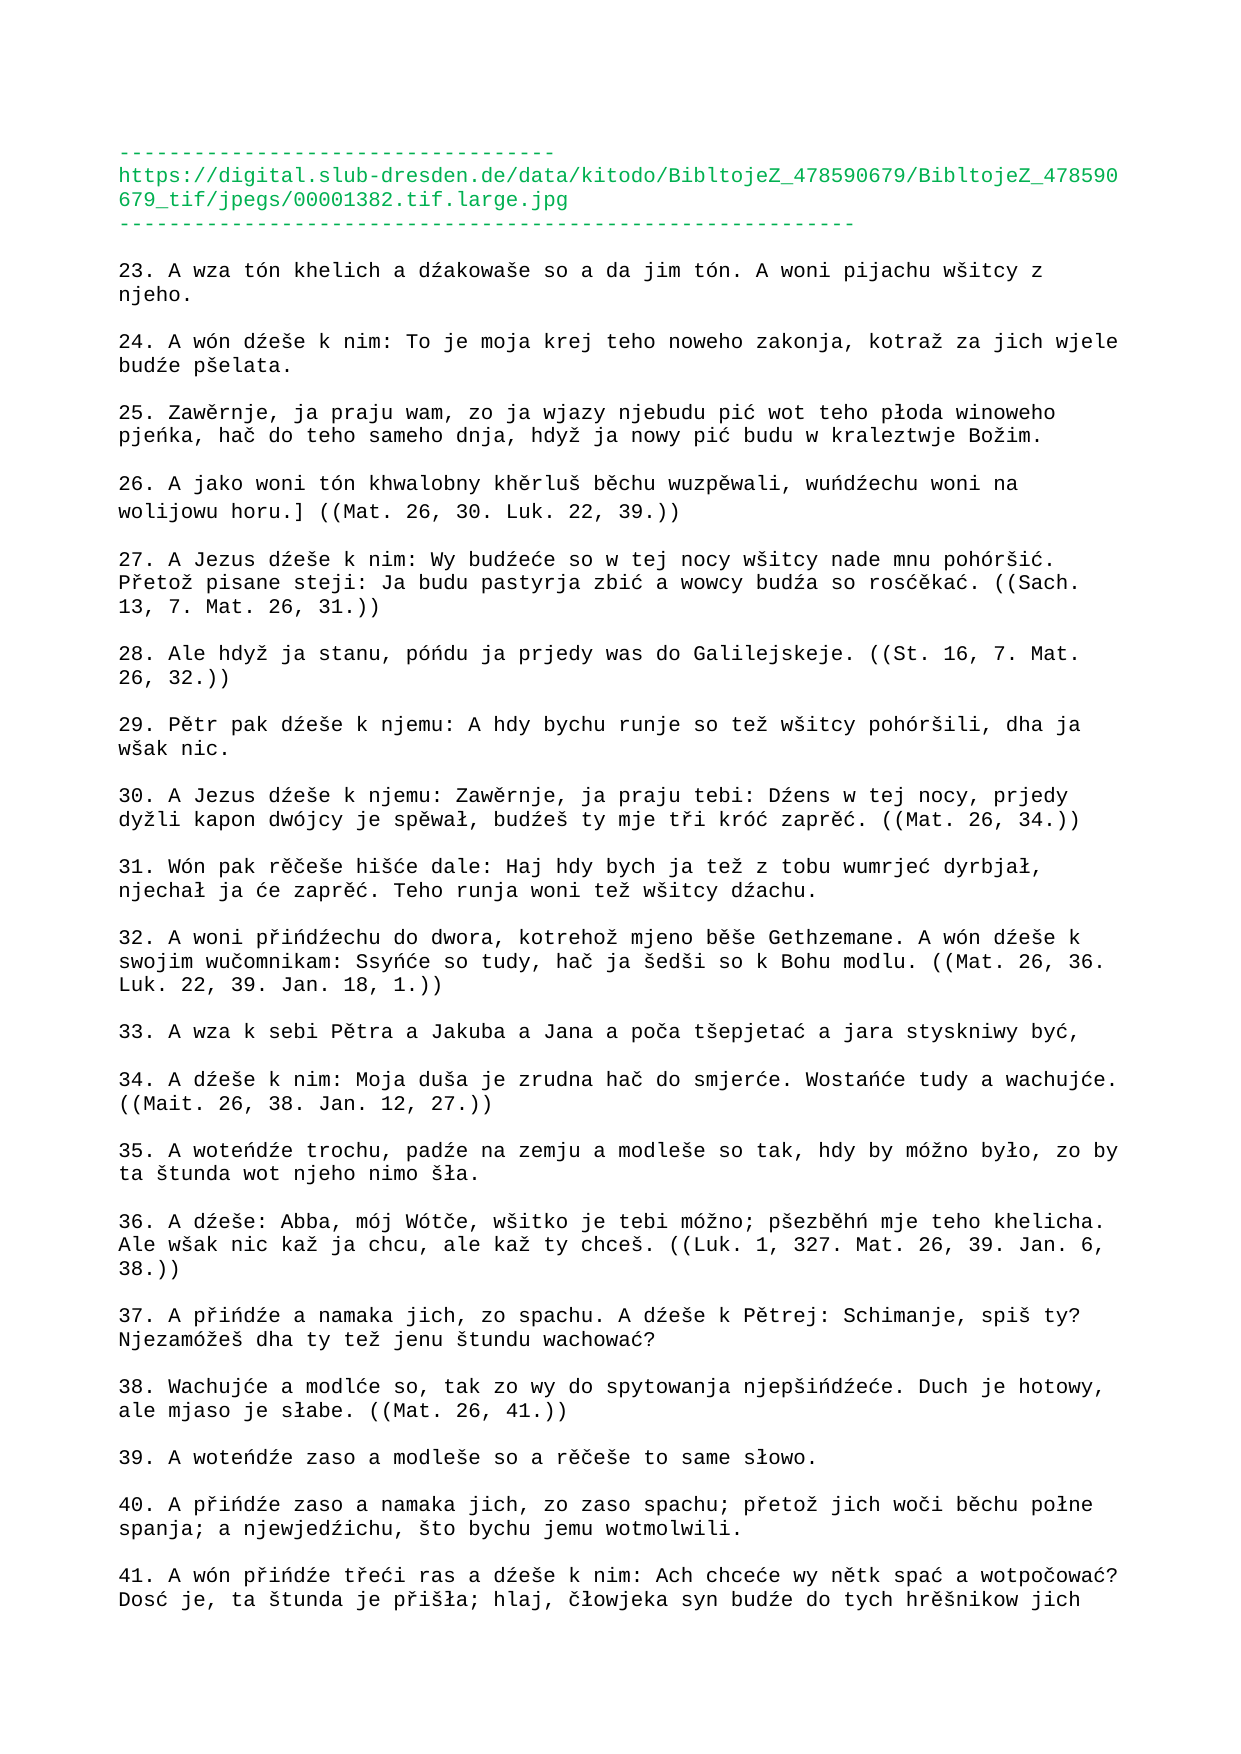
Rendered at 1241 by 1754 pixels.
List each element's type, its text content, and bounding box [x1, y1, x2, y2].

text 38. Wachujće a modlće so, tak zo wy do spytowanja njepšińdźeće. Duch je hotowy, ale mjaso je słabe. ((Mat. 26, 41.)) [118, 1376, 1122, 1423]
text 23. A wza tón khelich a dźakowaše so a da jim tón. A woni pijachu wšitcy z njeho. [118, 260, 1122, 307]
text 24. A wón dźeše k nim: To je moja krej teho noweho zakonja, kotraž za jich wjele budźe pšelata. [118, 331, 1122, 378]
text 27. A Jezus dźeše k nim: Wy budźeće so w tej nocy wšitcy nade mnu pohóršić. Přetož pisane steji: Ja budu pastyrja zbić a wowcy budźa so rosćěkać. ((Sach. 13, 7. Mat. 26, 31.)) [118, 549, 1122, 619]
text 35. A woteńdźe trochu, padźe na zemju a modleše so tak, hdy by móžno było, zo by ta štunda wot njeho nimo šła. [118, 1140, 1122, 1187]
text 32. A woni přińdźechu do dwora, kotrehož mjeno běše Gethzemane. A wón dźeše k swojim wučomnikam: Ssyńće so tudy, hač ja šedši so k Bohu modlu. ((Mat. 26, 36. Luk. 22, 39. Jan. 18, 1.)) [118, 927, 1122, 998]
text 28. Ale hdyž ja stanu, póńdu ja prjedy was do Galilejskeje. ((St. 16, 7. Mat. 26, 32.)) [118, 643, 1122, 691]
text ----------------------------------- https://digital.slub-dresden.de/data/kitodo/BibltojeZ_478590679/BibltojeZ_478590679_tif/jpegs/00001382.tif.large.jpg ----------------------------------------------------------- [118, 142, 1122, 236]
text 34. A dźeše k nim: Moja duša je zrudna hač do smjerće. Wostańće tudy a wachujće. ((Mait. 26, 38. Jan. 12, 27.)) [118, 1069, 1122, 1116]
text 36. A dźeše: Abba, mój Wótče, wšitko je tebi móžno; pšezběhń mje teho khelicha. Ale wšak nic kaž ja chcu, ale kaž ty chceš. ((Luk. 1, 327. Mat. 26, 39. Jan. 6, 38.)) [118, 1211, 1122, 1282]
text 41. A wón přińdźe třeći ras a dźeše k nim: Ach chceće wy nětk spać a wotpočować? Dosć je, ta štunda je přišła; hlaj, čłowjeka syn budźe do tych hrěšnikow jich [118, 1565, 1122, 1613]
text 37. A přińdźe a namaka jich, zo spachu. A dźeše k Pětrej: Schimanje, spiš ty? Njezamóžeš dha ty tež jenu štundu wachować? [118, 1305, 1122, 1353]
text 40. A přińdźe zaso a namaka jich, zo zaso spachu; přetož jich woči běchu połne spanja; a njewjedźichu, što bychu jemu wotmolwili. [118, 1494, 1122, 1542]
text 25. Zawěrnje, ja praju wam, zo ja wjazy njebudu pić wot teho płoda winoweho pjeńka, hač do teho sameho dnja, hdyž ja nowy pić budu w kraleztwje Božim. [118, 402, 1122, 449]
text 31. Wón pak rěčeše hišće dale: Haj hdy bych ja tež z tobu wumrjeć dyrbjał, njechał ja će zaprěć. Teho runja woni tež wšitcy dźachu. [118, 856, 1122, 903]
text 26. A jako woni tón khwalobny khěrluš běchu wuzpěwali, wuńdźechu woni na wolijowu horu.] ((Mat. 26, 30. Luk. 22, 39.)) [118, 473, 1122, 525]
text 33. A wza k sebi Pětra a Jakuba a Jana a poča tšepjetać a jara styskniwy być, [118, 1022, 1122, 1045]
text 30. A Jezus dźeše k njemu: Zawěrnje, ja praju tebi: Dźens w tej nocy, prjedy dyžli kapon dwójcy je spěwał, budźeš ty mje tři króć zaprěć. ((Mat. 26, 34.)) [118, 785, 1122, 832]
text 29. Pětr pak dźeše k njemu: A hdy bychu runje so tež wšitcy pohóršili, dha ja wšak nic. [118, 714, 1122, 761]
text 39. A woteńdźe zaso a modleše so a rěčeše to same słowo. [118, 1447, 1122, 1471]
